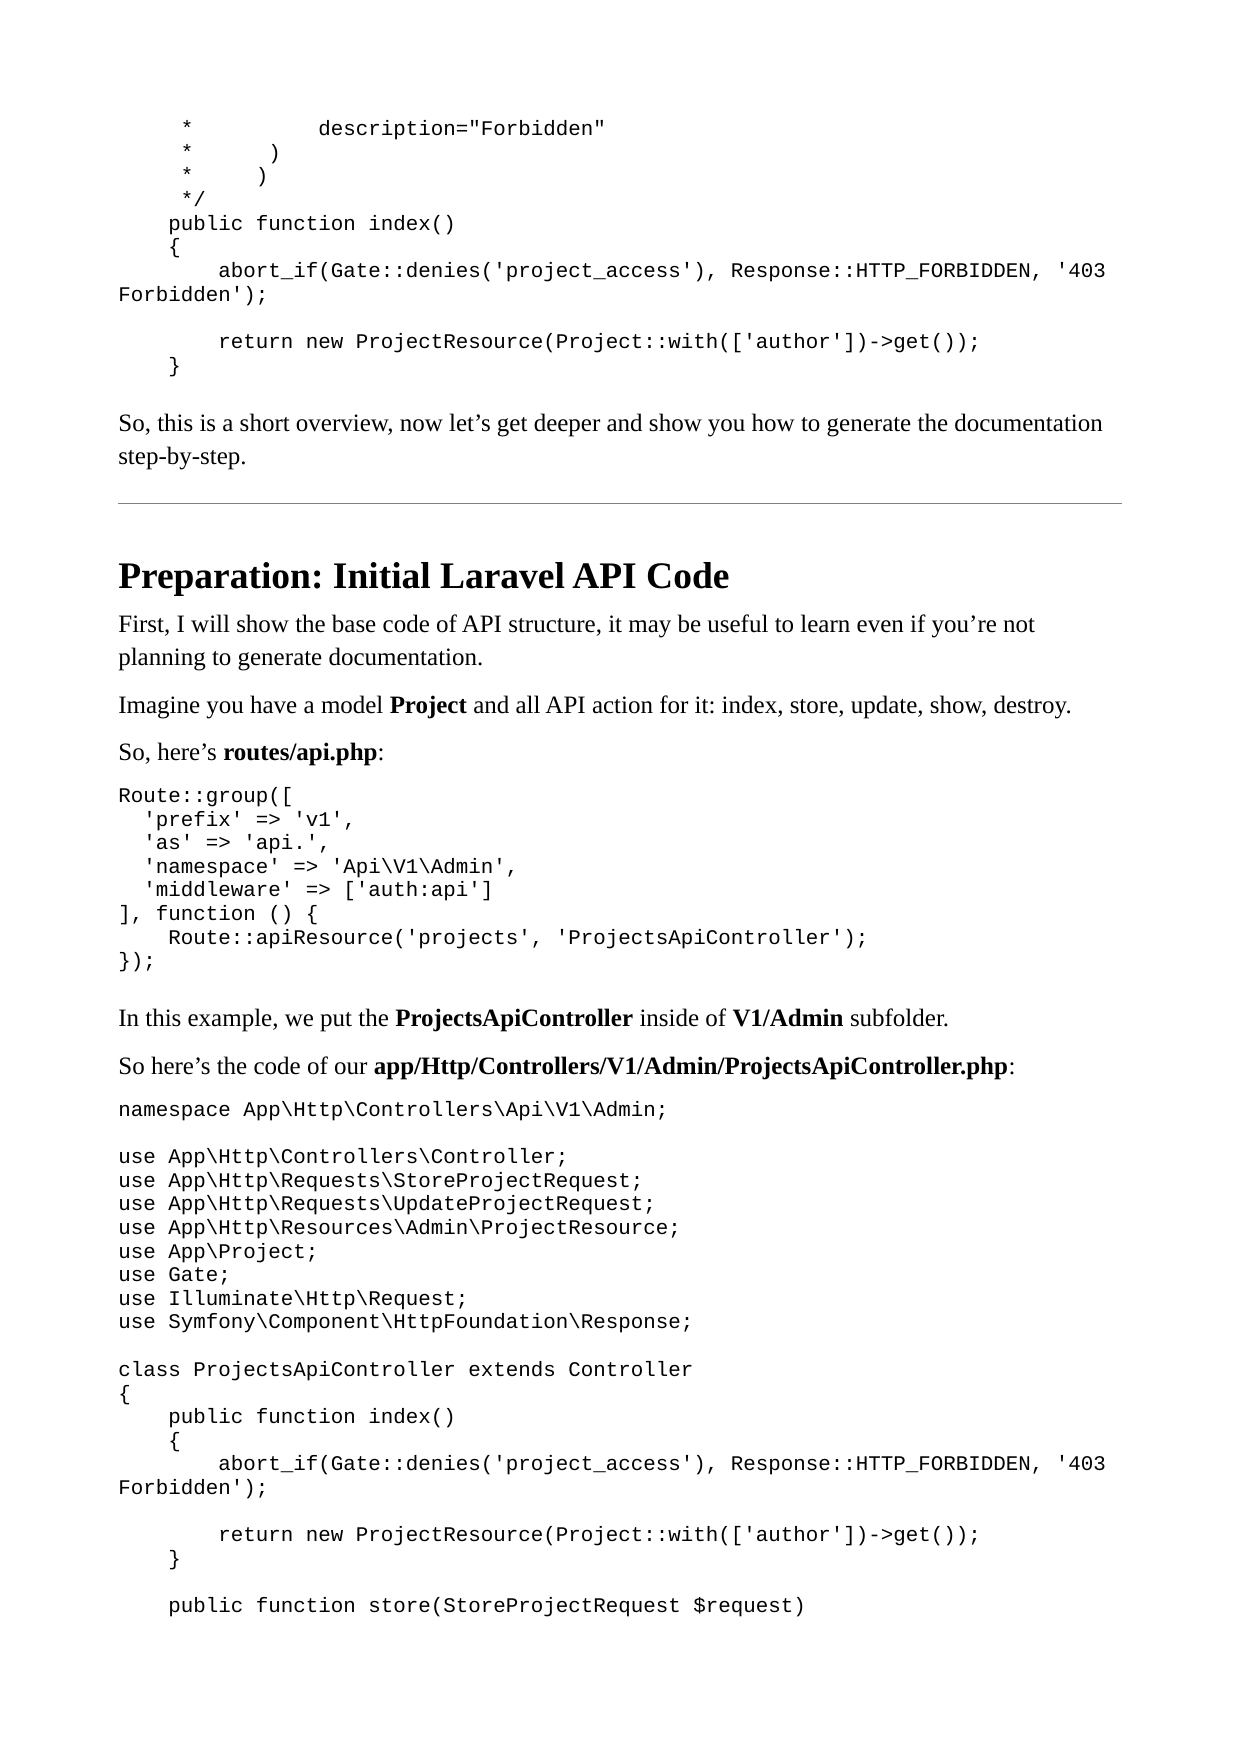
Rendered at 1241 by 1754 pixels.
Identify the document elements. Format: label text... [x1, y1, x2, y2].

text Route::apiResource('projects', 'ProjectsApiController'); [118, 927, 1122, 950]
text use App\Http\Resources\Admin\ProjectResource; [118, 1217, 1122, 1241]
text use Symfony\Component\HttpFoundation\Response; [118, 1312, 1122, 1335]
text }); [118, 950, 1122, 974]
text class ProjectsApiController extends Controller [118, 1359, 1122, 1382]
text So, here’s routes/api.php: [118, 737, 1122, 766]
text public function store(StoreProjectRequest $request) [118, 1595, 1122, 1619]
subtitle Preparation: Initial Laravel API Code [118, 553, 1122, 597]
text return new ProjectResource(Project::with(['author'])->get()); [118, 331, 1122, 354]
text { [118, 1430, 1122, 1453]
text } [118, 1548, 1122, 1572]
text { [118, 236, 1122, 260]
text use Illuminate\Http\Request; [118, 1288, 1122, 1312]
text In this example, we put the ProjectsApiController inside of V1/Admin subfolder. [118, 1003, 1122, 1032]
text 'prefix' => 'v1', [118, 808, 1122, 832]
text public function index() [118, 1406, 1122, 1430]
text use App\Http\Controllers\Controller; [118, 1146, 1122, 1170]
text abort_if(Gate::denies('project_access'), Response::HTTP_FORBIDDEN, '403 Forbidden'); [118, 1453, 1122, 1501]
text Imagine you have a model Project and all API action for it: index, store, update, show, destroy. [118, 690, 1122, 718]
text * description="Forbidden" [118, 118, 1122, 142]
text use App\Project; [118, 1241, 1122, 1264]
text * ) [118, 142, 1122, 165]
text namespace App\Http\Controllers\Api\V1\Admin; [118, 1099, 1122, 1122]
text { [118, 1382, 1122, 1406]
text */ [118, 189, 1122, 213]
text use App\Http\Requests\StoreProjectRequest; [118, 1170, 1122, 1193]
text return new ProjectResource(Project::with(['author'])->get()); [118, 1524, 1122, 1548]
text Route::group([ [118, 785, 1122, 808]
text So, this is a short overview, now let’s get deeper and show you how to generate the documentation step-by-step. [118, 408, 1122, 469]
text * ) [118, 165, 1122, 189]
text } [118, 354, 1122, 378]
text public function index() [118, 213, 1122, 236]
text So here’s the code of our app/Http/Controllers/V1/Admin/ProjectsApiController.php: [118, 1051, 1122, 1080]
text First, I will show the base code of API structure, it may be useful to learn even if you’re not planning to generate documentation. [118, 609, 1122, 671]
text 'as' => 'api.', [118, 832, 1122, 856]
text abort_if(Gate::denies('project_access'), Response::HTTP_FORBIDDEN, '403 Forbidden'); [118, 260, 1122, 307]
text 'namespace' => 'Api\V1\Admin', [118, 856, 1122, 879]
text use Gate; [118, 1264, 1122, 1288]
text 'middleware' => ['auth:api'] [118, 879, 1122, 903]
text ], function () { [118, 903, 1122, 927]
text use App\Http\Requests\UpdateProjectRequest; [118, 1193, 1122, 1217]
